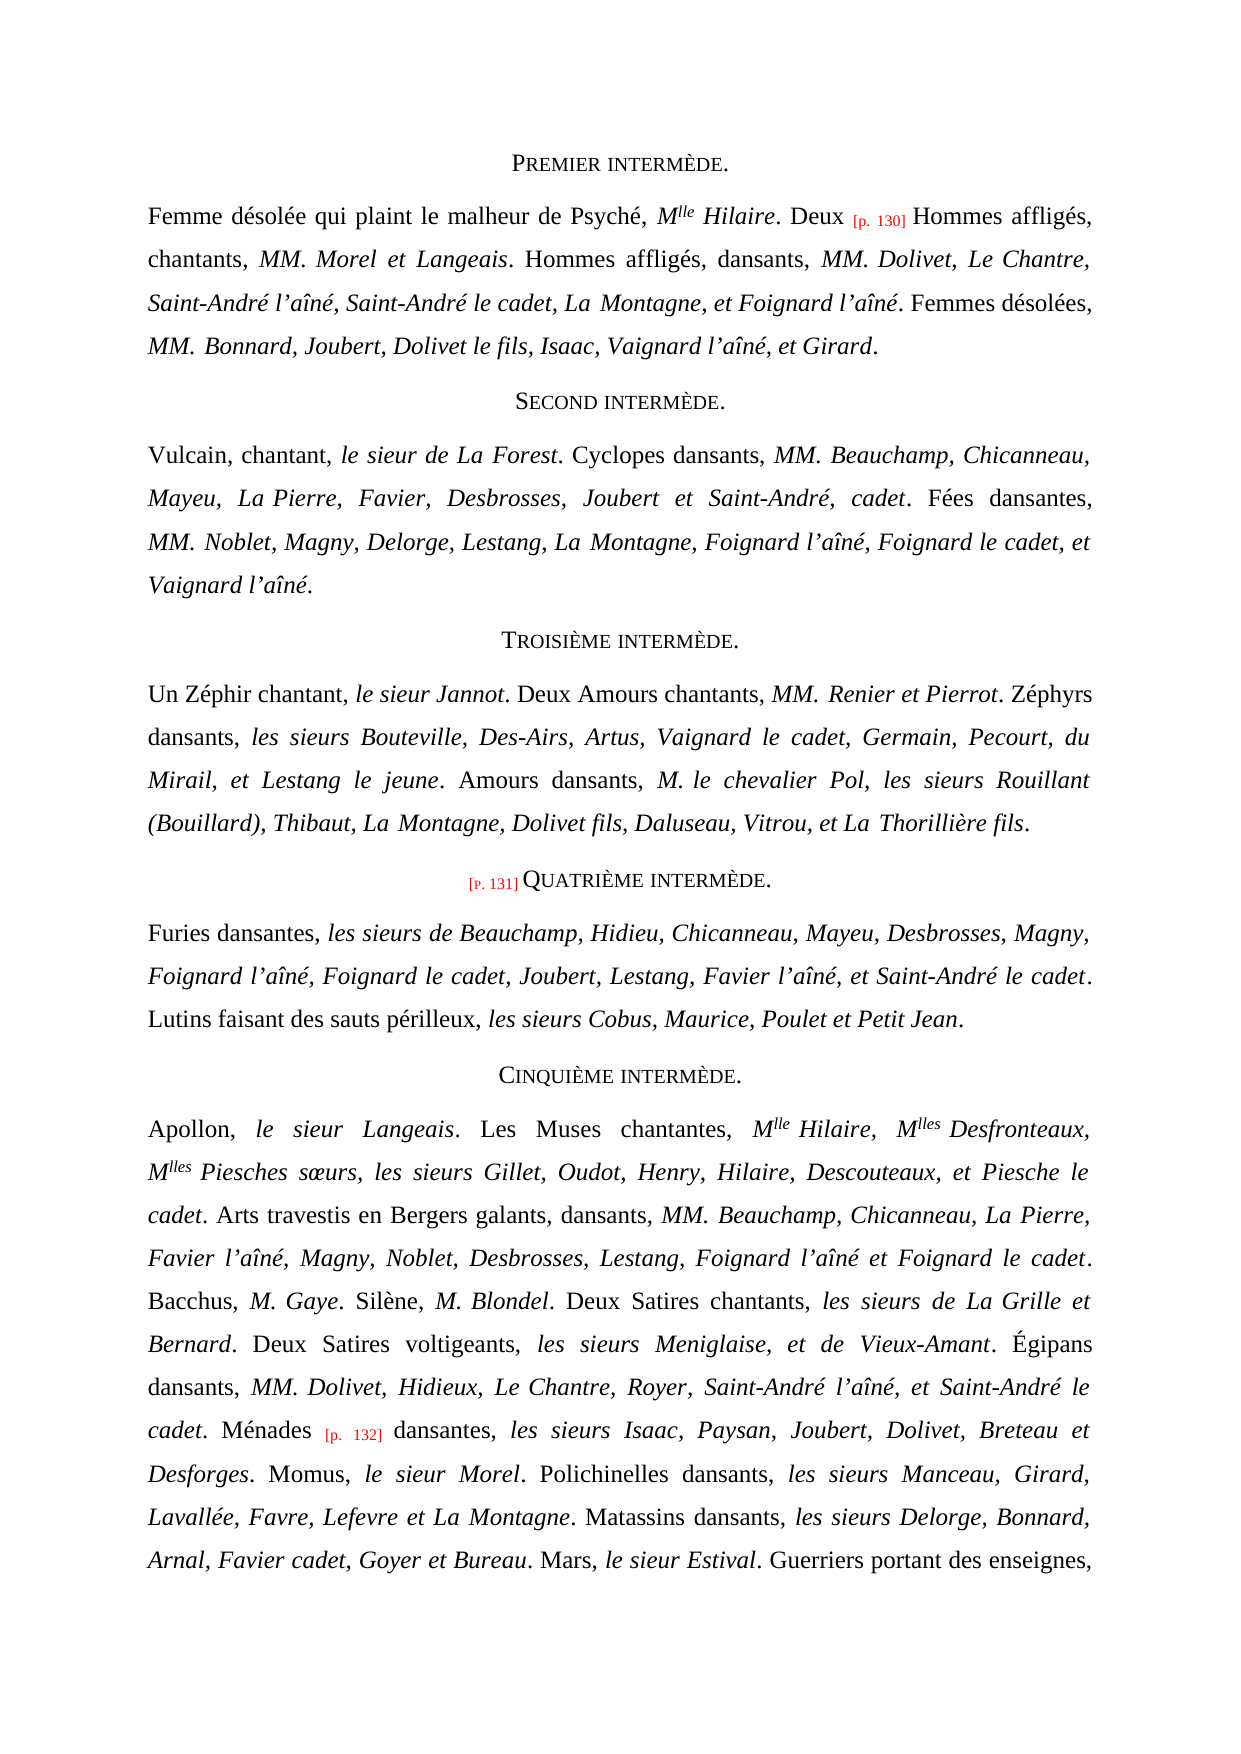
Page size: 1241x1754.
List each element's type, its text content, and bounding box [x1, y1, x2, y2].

text Troisième intermède. [148, 625, 1093, 654]
text Un Zéphir chantant, le sieur Jannot. Deux Amours chantants, MM. Renier et Pierrot. Zéphyrs dansants, les sieurs Bouteville, Des-Airs, Artus, Vaignard le cadet, Germain, Pecourt, du Mirail, et Lestang le jeune. Amours dansants, M. le chevalier Pol, les sieurs Rouillant (Bouillard), Thibaut, La Montagne, Dolivet fils, Daluseau, Vitrou, et La Thorillière fils. [148, 679, 1093, 837]
text Cinquième intermède. [148, 1060, 1093, 1089]
text Femme désolée qui plaint le malheur de Psyché, Mlle Hilaire. Deux [p. 130] Hommes affligés, chantants, MM. Morel et Langeais. Hommes affligés, dansants, MM. Dolivet, Le Chantre, Saint-André l’aîné, Saint-André le cadet, La Montagne, et Foignard l’aîné. Femmes désolées, MM. Bonnard, Joubert, Dolivet le fils, Isaac, Vaignard l’aîné, et Girard. [148, 201, 1093, 359]
text Vulcain, chantant, le sieur de La Forest. Cyclopes dansants, MM. Beauchamp, Chicanneau, Mayeu, La Pierre, Favier, Desbrosses, Joubert et Saint-André, cadet. Fées dansantes, MM. Noblet, Magny, Delorge, Lestang, La Montagne, Foignard l’aîné, Foignard le cadet, et Vaignard l’aîné. [148, 440, 1093, 598]
text [p. 131] Quatrième intermède. [148, 864, 1093, 893]
text Premier intermède. [148, 148, 1093, 176]
text Furies dansantes, les sieurs de Beauchamp, Hidieu, Chicanneau, Mayeu, Desbrosses, Magny, Foignard l’aîné, Foignard le cadet, Joubert, Lestang, Favier l’aîné, et Saint-André le cadet. Lutins faisant des sauts périlleux, les sieurs Cobus, Maurice, Poulet et Petit Jean. [148, 918, 1093, 1033]
text Apollon, le sieur Langeais. Les Muses chantantes, Mlle Hilaire, Mlles Desfronteaux, Mlles Piesches sœurs, les sieurs Gillet, Oudot, Henry, Hilaire, Descouteaux, et Piesche le cadet. Arts travestis en Bergers galants, dansants, MM. Beauchamp, Chicanneau, La Pierre, Favier l’aîné, Magny, Noblet, Desbrosses, Lestang, Foignard l’aîné et Foignard le cadet. Bacchus, M. Gaye. Silène, M. Blondel. Deux Satires chantants, les sieurs de La Grille et Bernard. Deux Satires voltigeants, les sieurs Meniglaise, et de Vieux-Amant. Égipans dansants, MM. Dolivet, Hidieux, Le Chantre, Royer, Saint-André l’aîné, et Saint-André le cadet. Ménades [p. 132] dansantes, les sieurs Isaac, Paysan, Joubert, Dolivet, Breteau et Desforges. Momus, le sieur Morel. Polichinelles dansants, les sieurs Manceau, Girard, Lavallée, Favre, Lefevre et La Montagne. Matassins dansants, les sieurs Delorge, Bonnard, Arnal, Favier cadet, Goyer et Bureau. Mars, le sieur Estival. Guerriers portant des enseignes, [148, 1114, 1093, 1574]
text Second intermède. [148, 386, 1093, 415]
